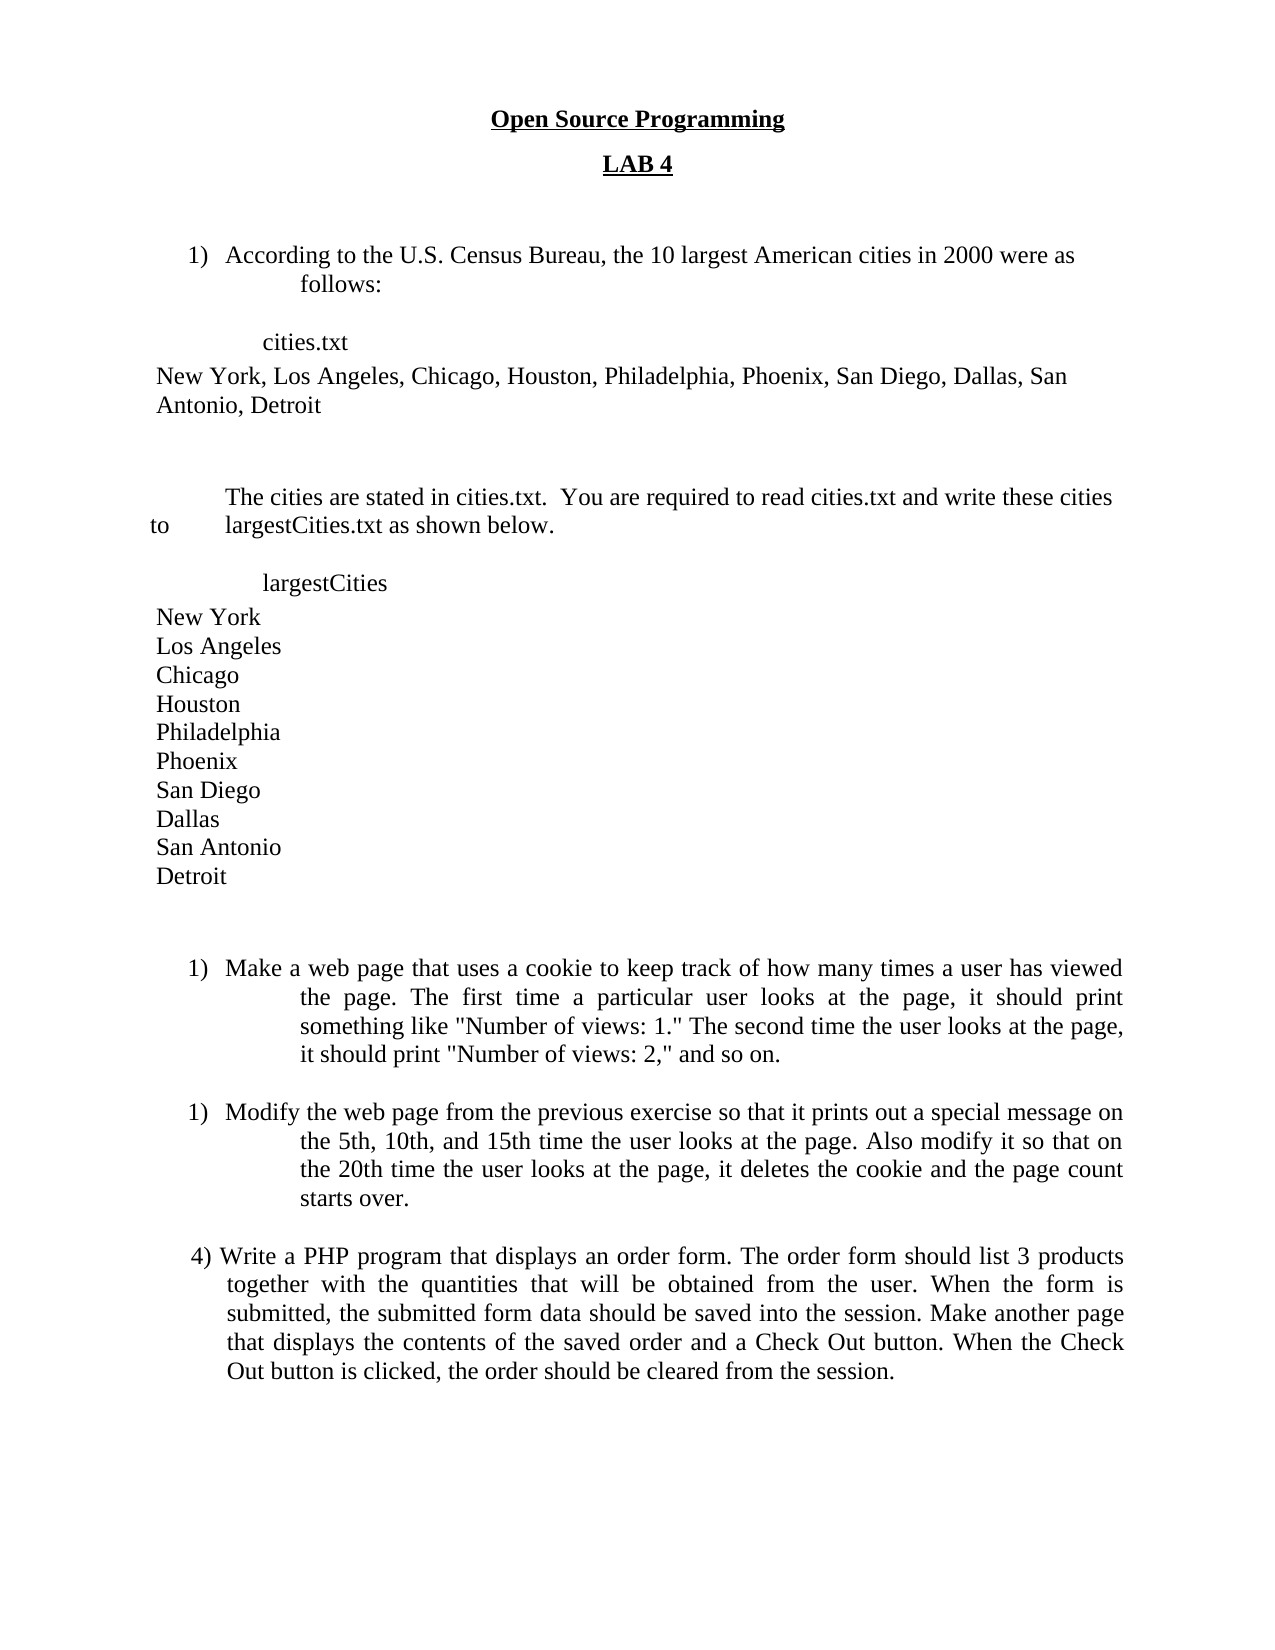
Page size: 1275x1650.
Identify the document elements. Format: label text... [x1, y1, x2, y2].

list Make a web page that uses a cookie to keep track of how many times a user has viewed the page. The first time a particular user looks at the page, it should print something like "Number of views: 1." The second time the user looks at the page, it should print "Number of views: 2," and so on. [187, 953, 1125, 1068]
text largestCities [150, 568, 1125, 597]
text LAB 4 [150, 149, 1125, 178]
list Modify the web page from the previous exercise so that it prints out a special message on the 5th, 10th, and 15th time the user looks at the page. Also modify it so that on the 20th time the user looks at the page, it deletes the cookie and the page count starts over. [187, 1097, 1125, 1212]
list According to the U.S. Census Bureau, the 10 largest American cities in 2000 were as follows: [187, 240, 1125, 298]
text The cities are stated in cities.txt. You are required to read cities.txt and write these cities to largestCities.txt as shown below. [150, 482, 1125, 539]
table_header New York, Los Angeles, Chicago, Houston, Philadelphia, Phoenix, San Diego, Dallas, San Antonio, Detroit [150, 355, 1125, 424]
text 4) Write a PHP program that displays an order form. The order form should list 3 products together with the quantities that will be obtained from the user. When the form is submitted, the submitted form data should be saved into the session. Make another page that displays the contents of the saved order and a Check Out button. When the Check Out button is clicked, the order should be cleared from the session. [191, 1241, 1125, 1384]
text Open Source Programming [150, 104, 1125, 132]
table_header New York Los Angeles Chicago Houston Philadelphia Phoenix San Diego Dallas San Antonio Detroit [150, 597, 1125, 896]
text cities.txt [150, 327, 1125, 355]
